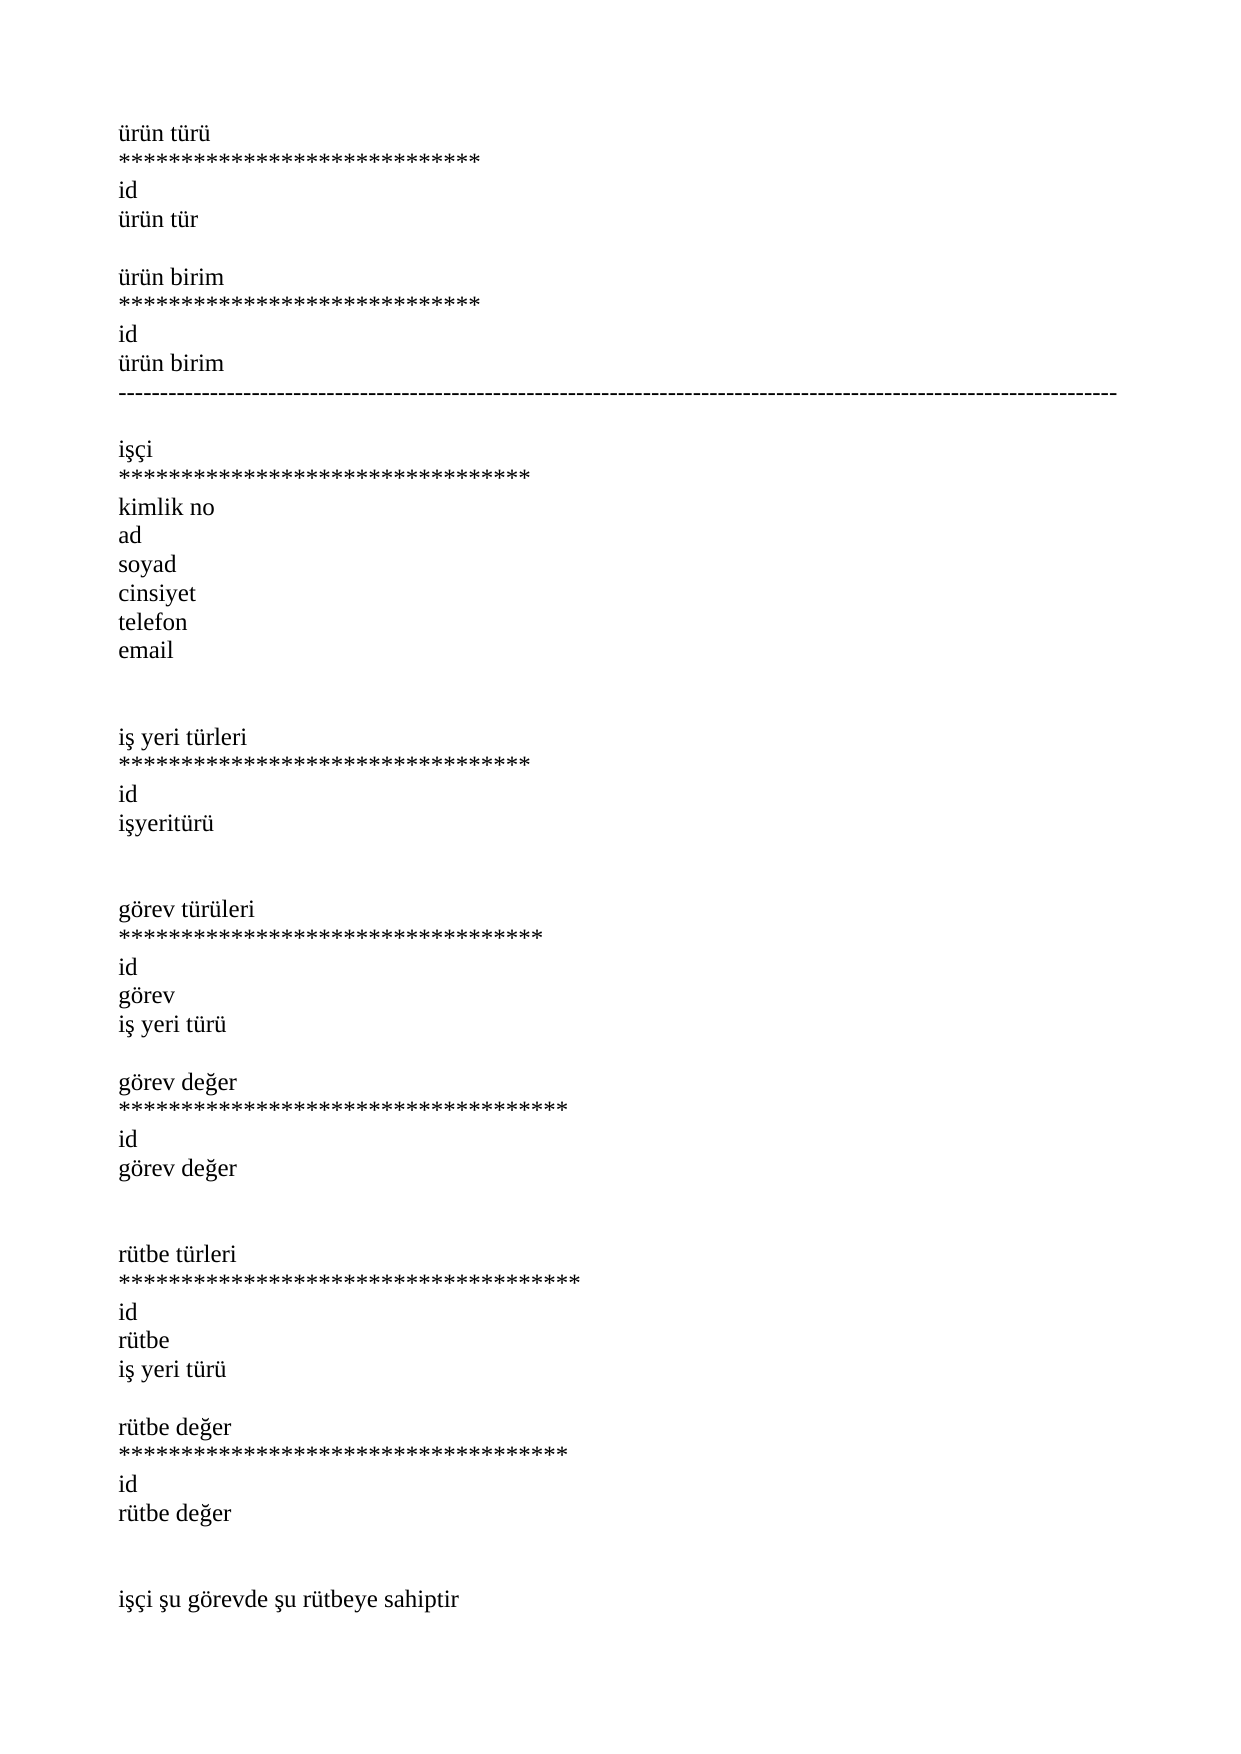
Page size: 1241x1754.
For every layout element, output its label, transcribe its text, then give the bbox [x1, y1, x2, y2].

text rütbe değer [118, 1412, 1122, 1441]
text ürün birim [118, 348, 1122, 377]
text rütbe [118, 1326, 1122, 1354]
text telefon [118, 607, 1122, 636]
text email [118, 636, 1122, 664]
text ********************************* [118, 751, 1122, 779]
text ürün tür [118, 204, 1122, 233]
text rütbe değer [118, 1498, 1122, 1527]
text işyeritürü [118, 808, 1122, 837]
text görev türüleri [118, 894, 1122, 923]
text kimlik no [118, 492, 1122, 521]
text ürün birim [118, 262, 1122, 291]
text ********************************* [118, 463, 1122, 492]
text cinsiyet [118, 578, 1122, 607]
text id [118, 952, 1122, 981]
text iş yeri türü [118, 1009, 1122, 1038]
text ************************************ [118, 1441, 1122, 1469]
text ********************************** [118, 923, 1122, 952]
text id [118, 319, 1122, 348]
text görev değer [118, 1153, 1122, 1182]
text id [118, 779, 1122, 808]
text ************************************* [118, 1268, 1122, 1297]
text ------------------------------------------------------------------------------------------------------------------------ [118, 377, 1122, 406]
text soyad [118, 549, 1122, 578]
text rütbe türleri [118, 1239, 1122, 1268]
text id [118, 1124, 1122, 1153]
text ad [118, 521, 1122, 549]
text ***************************** [118, 291, 1122, 319]
text iş yeri türleri [118, 722, 1122, 751]
text ürün türü [118, 118, 1122, 147]
text id [118, 176, 1122, 204]
text id [118, 1469, 1122, 1498]
text işçi şu görevde şu rütbeye sahiptir [118, 1584, 1122, 1613]
text ************************************ [118, 1096, 1122, 1124]
text id [118, 1297, 1122, 1326]
text işçi [118, 434, 1122, 463]
text görev [118, 981, 1122, 1009]
text görev değer [118, 1067, 1122, 1096]
text iş yeri türü [118, 1354, 1122, 1383]
text ***************************** [118, 147, 1122, 176]
